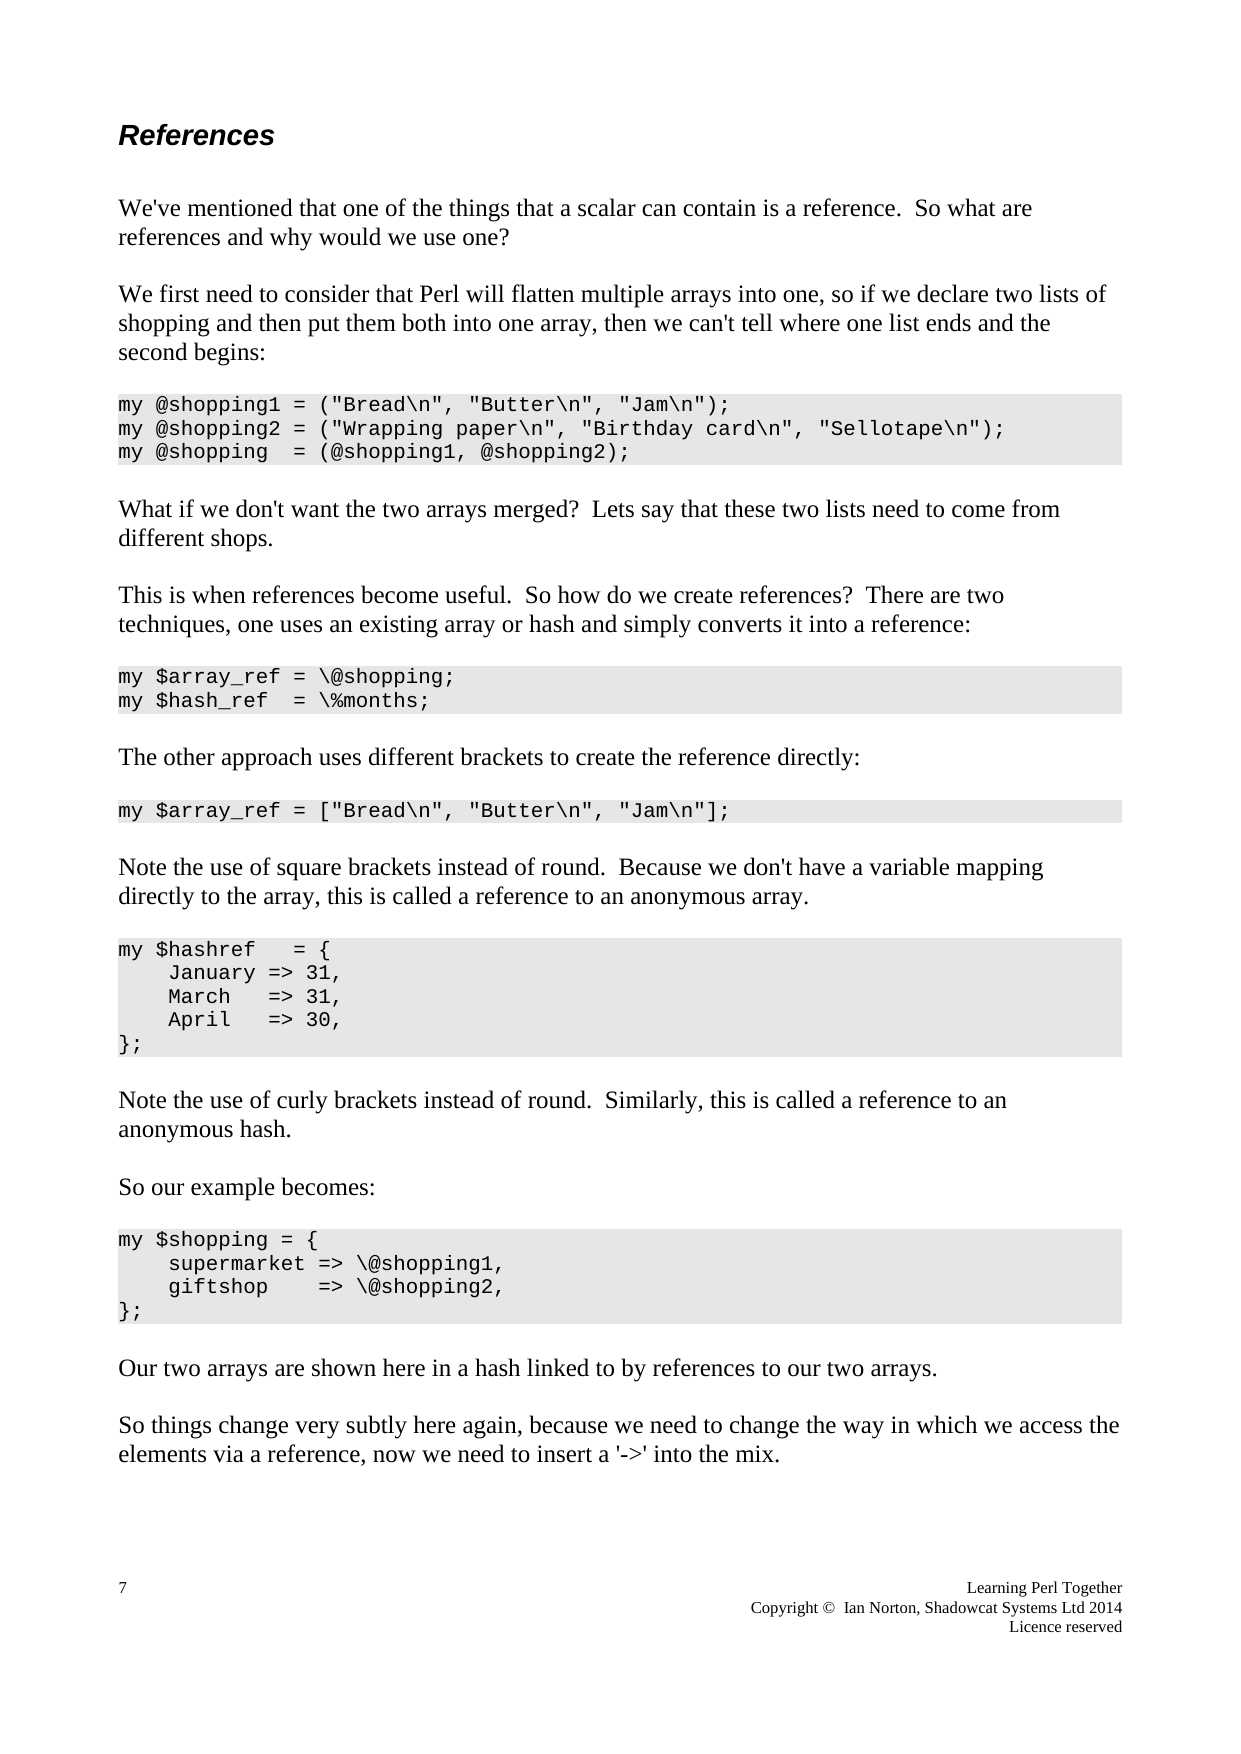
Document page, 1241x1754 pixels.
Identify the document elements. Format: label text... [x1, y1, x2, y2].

text my $array_ref = ["Bread\n", "Butter\n", "Jam\n"]; [118, 800, 1122, 823]
text Note the use of square brackets instead of round. Because we don't have a variable mapping directly to the array, this is called a reference to an anonymous array. [118, 852, 1122, 910]
text Note the use of curly brackets instead of round. Similarly, this is called a reference to an anonymous hash. [118, 1086, 1122, 1143]
text giftshop => \@shopping2, [118, 1277, 1122, 1300]
text my $hashref = { [118, 938, 1122, 962]
text So our example becomes: [118, 1172, 1122, 1201]
text my @shopping1 = ("Bread\n", "Butter\n", "Jam\n"); [118, 394, 1122, 418]
text my @shopping = (@shopping1, @shopping2); [118, 441, 1122, 465]
text my $array_ref = \@shopping; [118, 666, 1122, 690]
text Our two arrays are shown here in a hash linked to by references to our two arrays. [118, 1353, 1122, 1381]
text my $shopping = { [118, 1229, 1122, 1253]
text What if we don't want the two arrays merged? Lets say that these two lists need to come from different shops. [118, 494, 1122, 551]
text my @shopping2 = ("Wrapping paper\n", "Birthday card\n", "Sellotape\n"); [118, 418, 1122, 441]
text We first need to consider that Perl will flatten multiple arrays into one, so if we declare two lists of shopping and then put them both into one array, then we can't tell where one list ends and the second begins: [118, 279, 1122, 365]
text supermarket => \@shopping1, [118, 1253, 1122, 1277]
text }; [118, 1300, 1122, 1324]
text March => 31, [118, 986, 1122, 1009]
text January => 31, [118, 962, 1122, 986]
text my $hash_ref = \%months; [118, 690, 1122, 714]
text We've mentioned that one of the things that a scalar can contain is a reference. So what are references and why would we use one? [118, 193, 1122, 250]
text So things change very subtly here again, because we need to change the way in which we access the elements via a reference, now we need to insert a '->' into the mix. [118, 1410, 1122, 1468]
subtitle References [118, 118, 1122, 152]
text April => 30, [118, 1009, 1122, 1033]
text }; [118, 1033, 1122, 1057]
text The other approach uses different brackets to create the reference directly: [118, 742, 1122, 771]
text This is when references become useful. So how do we create references? There are two techniques, one uses an existing array or hash and simply converts it into a reference: [118, 580, 1122, 638]
